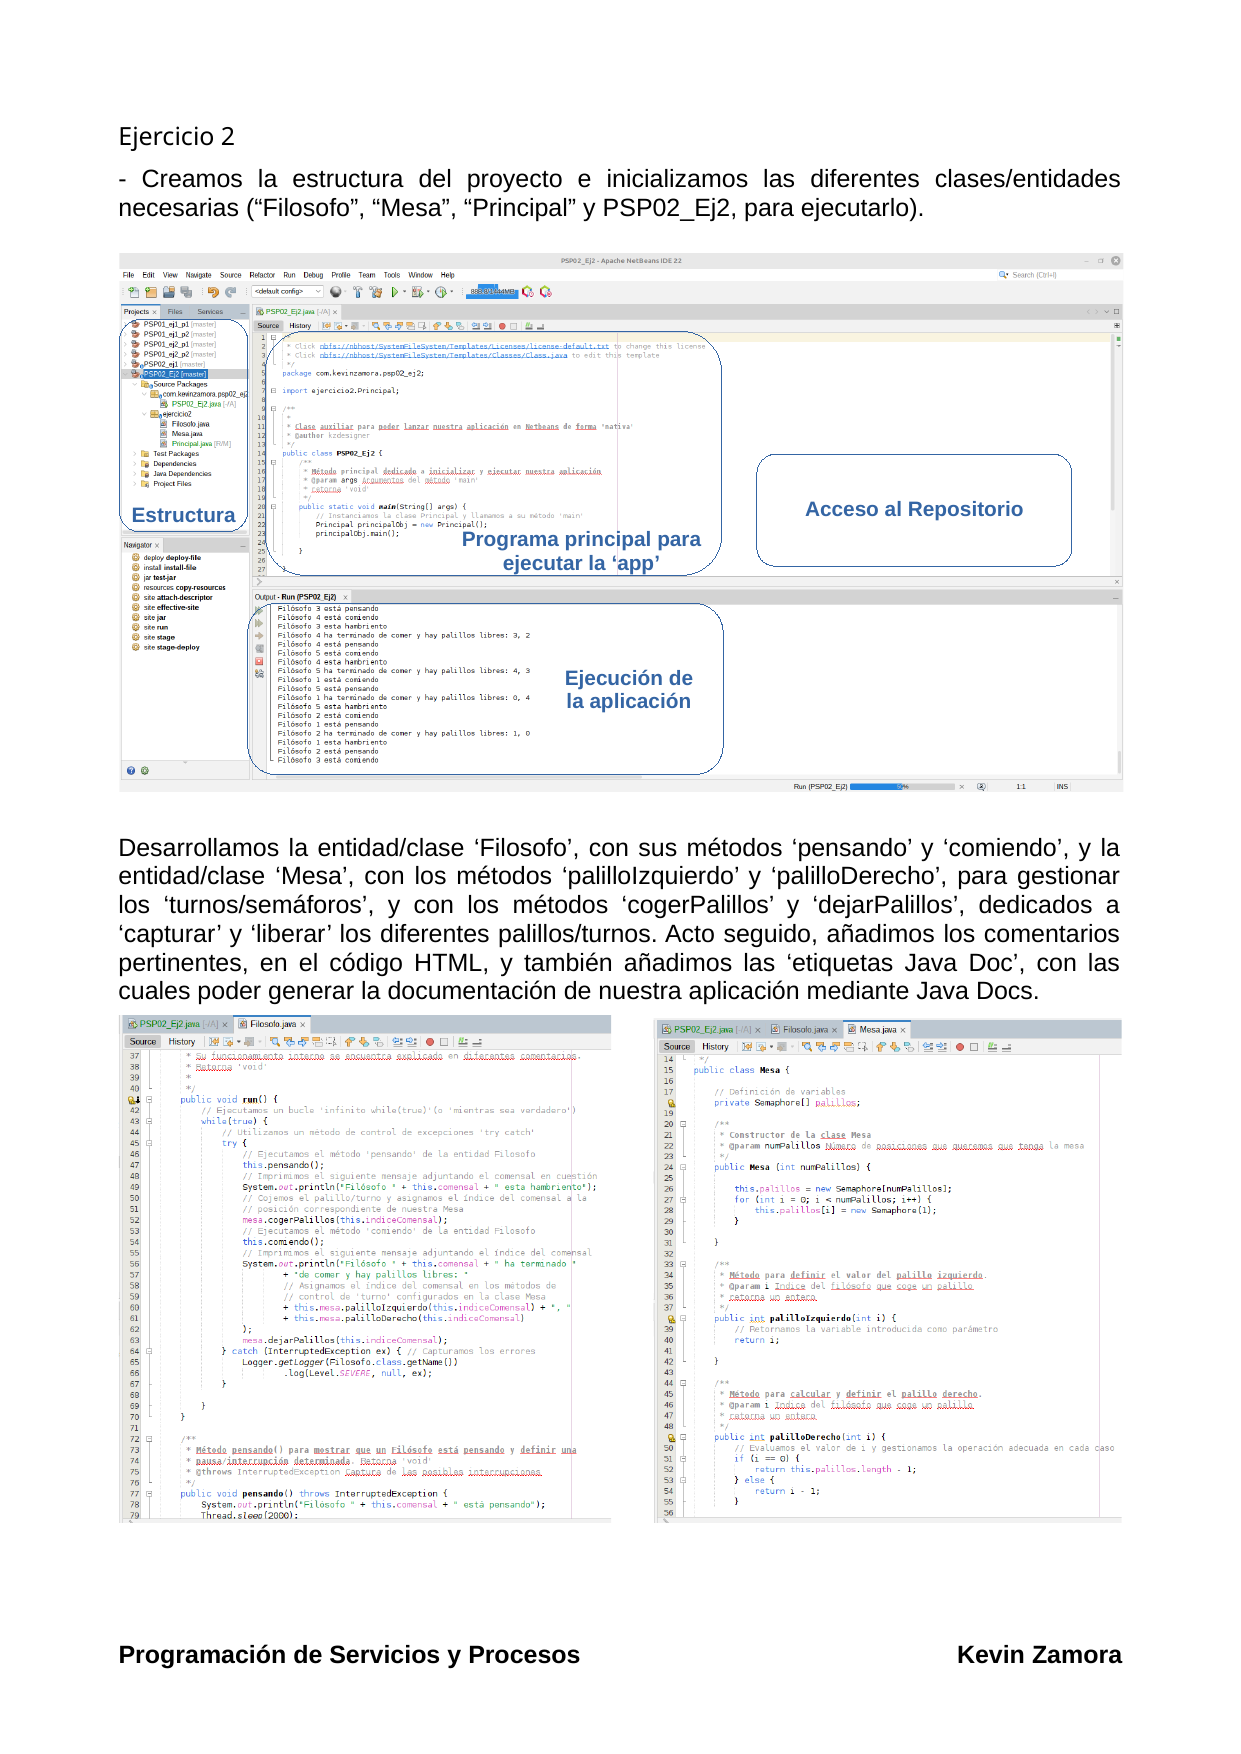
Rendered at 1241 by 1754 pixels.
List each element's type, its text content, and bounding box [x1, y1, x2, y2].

picture [653, 1018, 827, 1523]
text Ejercicio 2 [118, 118, 1122, 152]
picture [119, 253, 1124, 792]
text Desarrollamos la entidad/clase ‘Filosofo’, con sus métodos ‘pensando’ y ‘comiendo’, y la entidad/clase ‘Mesa’, con los métodos ‘palilloIzquierdo’ y ‘palilloDerecho’, para gestionar los ‘turnos/semáforos’, y con los métodos ‘cogerPalillos’ y ‘dejarPalillos’, dedicados a ‘capturar’ y ‘liberar’ los diferentes palillos/turnos. Acto seguido, añadimos los comentarios pertinentes, en el código HTML, y también añadimos las ‘etiquetas Java Doc’, con las cuales poder generar la documentación de nuestra aplicación mediante Java Docs. [118, 832, 1122, 1005]
text - Creamos la estructura del proyecto e inicializamos las diferentes clases/entidades necesarias (“Filosofo”, “Mesa”, “Principal” y PSP02_Ej2, para ejecutarlo). [118, 164, 1122, 221]
picture [118, 1015, 310, 1523]
